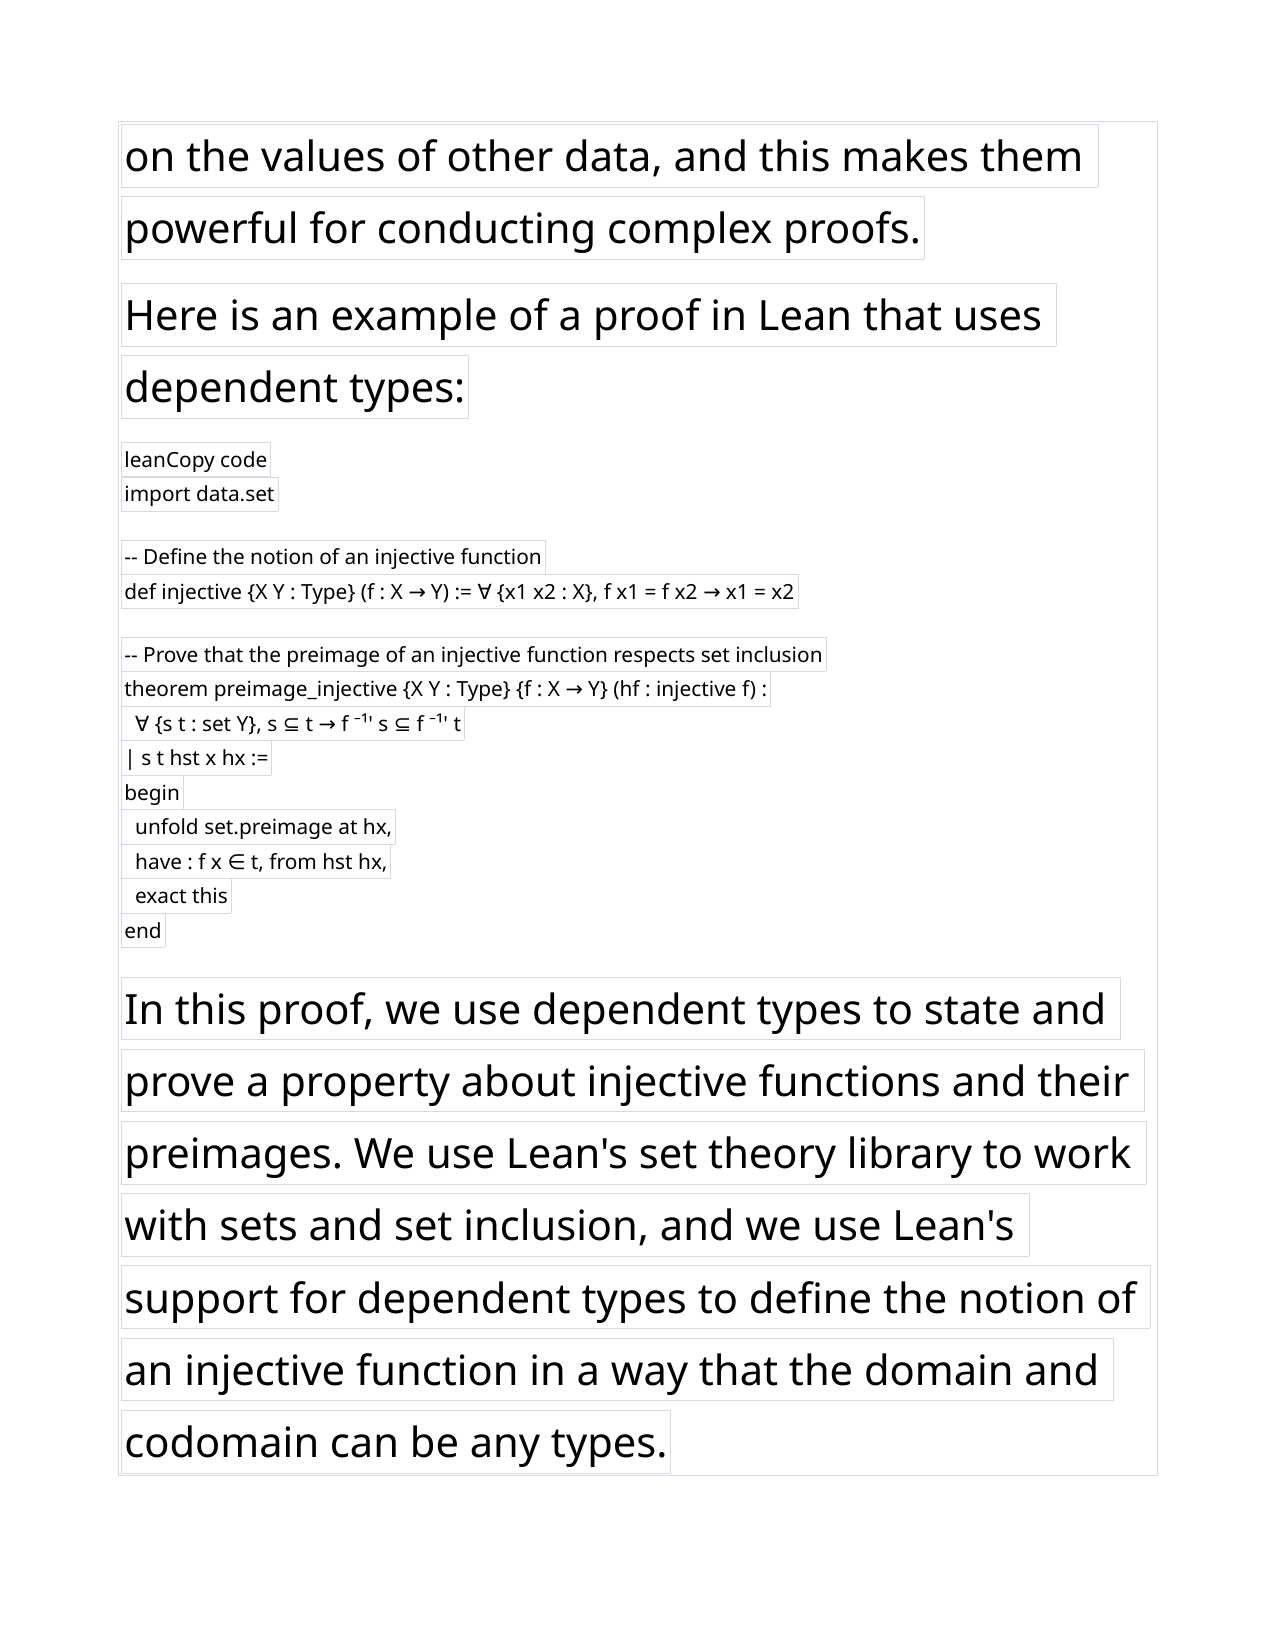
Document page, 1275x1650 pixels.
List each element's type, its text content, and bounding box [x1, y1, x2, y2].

text begin [122, 776, 183, 806]
text unfold set.preimage at hx, [122, 810, 395, 841]
text import data.set [271, 473, 1157, 511]
text on the values of other data, and this makes them powerful for conducting complex proofs. [119, 122, 1157, 259]
text [232, 875, 1157, 910]
text unfold set.preimage at hx, [184, 806, 1157, 841]
text leanCopy code [119, 439, 1157, 473]
text end [122, 910, 1157, 947]
text def injective {X Y : Type} (f : X → Y) := ∀ {x1 x2 : X}, f x1 = f x2 → x1 = x2 [546, 571, 1157, 608]
text [184, 772, 1157, 806]
text exact this [122, 879, 231, 910]
text [272, 737, 1157, 772]
text ∀ {s t : set Y}, s ⊆ t → f ⁻¹' s ⊆ f ⁻¹' t [122, 707, 464, 737]
text -- Define the notion of an injective function [119, 536, 1157, 571]
text [391, 841, 1157, 875]
text [771, 668, 1157, 703]
text def injective {X Y : Type} (f : X → Y) := ∀ {x1 x2 : X}, f x1 = f x2 → x1 = x2 [122, 575, 798, 608]
text import data.set [122, 478, 278, 511]
text -- Prove that the preimage of an injective function respects set inclusion [119, 634, 1157, 668]
text | s t hst x hx := [122, 741, 271, 772]
text In this proof, we use dependent types to state and prove a property about injective functions and their preimages. We use Lean's set theory library to work with sets and set inclusion, and we use Lean's support for dependent types to define the notion of an injective function in a way that the domain and codomain can be any types. [119, 974, 1157, 1475]
text have : f x ∈ t, from hst hx, [122, 845, 390, 875]
text Here is an example of a proof in Lean that uses dependent types: [119, 280, 1157, 418]
text [465, 703, 1157, 737]
text theorem preimage_injective {X Y : Type} {f : X → Y} (hf : injective f) : [122, 672, 770, 703]
